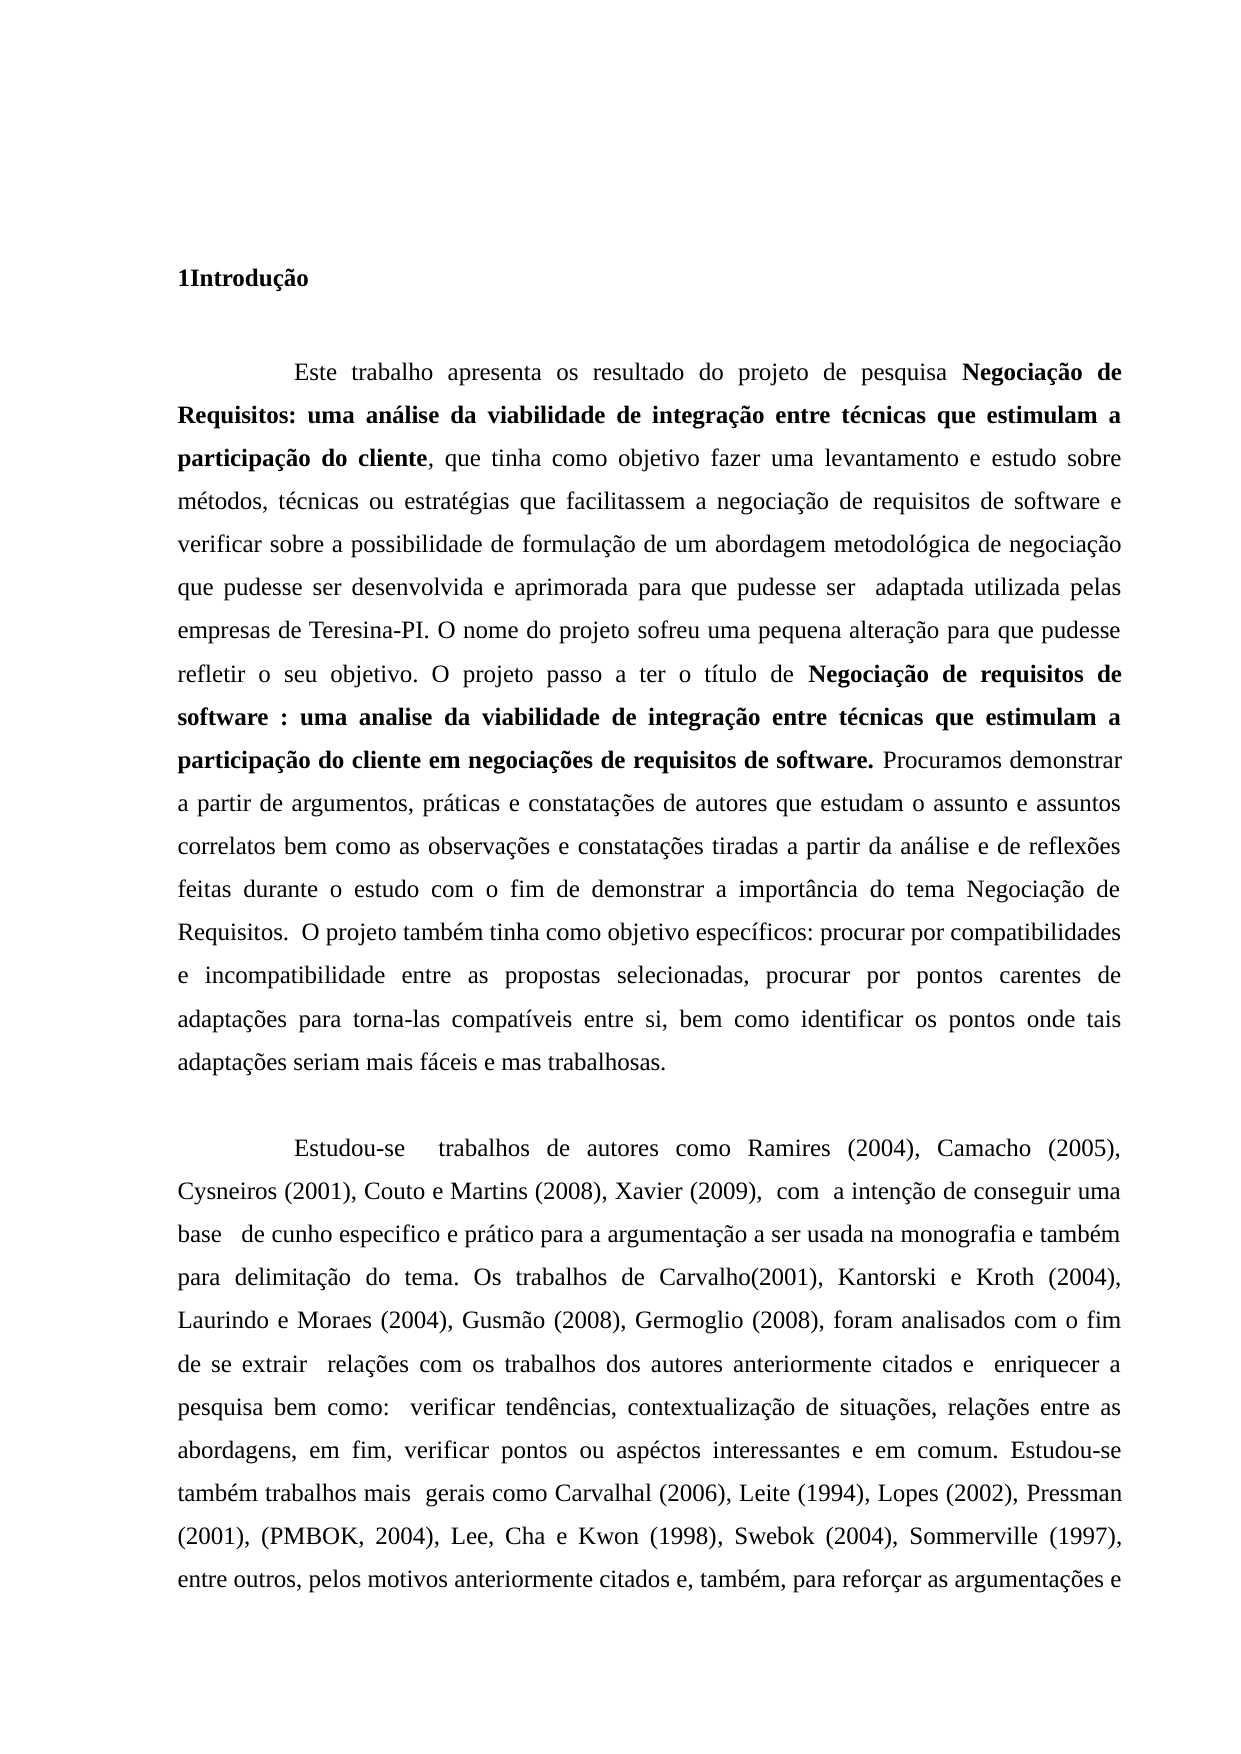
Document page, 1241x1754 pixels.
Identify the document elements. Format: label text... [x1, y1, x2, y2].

text Estudou-se trabalhos de autores como Ramires (2004), Camacho (2005), Cysneiros (2001), Couto e Martins (2008), Xavier (2009), com a intenção de conseguir uma base de cunho especifico e prático para a argumentação a ser usada na monografia e também para delimitação do tema. Os trabalhos de Carvalho(2001), Kantorski e Kroth (2004), Laurindo e Moraes (2004), Gusmão (2008), Germoglio (2008), foram analisados com o fim de se extrair relações com os trabalhos dos autores anteriormente citados e enriquecer a pesquisa bem como: verificar tendências, contextualização de situações, relações entre as abordagens, em fim, verificar pontos ou aspéctos interessantes e em comum. Estudou-se também trabalhos mais gerais como Carvalhal (2006), Leite (1994), Lopes (2002), Pressman (2001), (PMBOK, 2004), Lee, Cha e Kwon (1998), Swebok (2004), Sommerville (1997), entre outros, pelos motivos anteriormente citados e, também, para reforçar as argumentações e [177, 1133, 1122, 1593]
text Este trabalho apresenta os resultado do projeto de pesquisa Negociação de Requisitos: uma análise da viabilidade de integração entre técnicas que estimulam a participação do cliente, que tinha como objetivo fazer uma levantamento e estudo sobre métodos, técnicas ou estratégias que facilitassem a negociação de requisitos de software e verificar sobre a possibilidade de formulação de um abordagem metodológica de negociação que pudesse ser desenvolvida e aprimorada para que pudesse ser adaptada utilizada pelas empresas de Teresina-PI. O nome do projeto sofreu uma pequena alteração para que pudesse refletir o seu objetivo. O projeto passo a ter o título de Negociação de requisitos de software : uma analise da viabilidade de integração entre técnicas que estimulam a participação do cliente em negociações de requisitos de software. Procuramos demonstrar a partir de argumentos, práticas e constatações de autores que estudam o assunto e assuntos correlatos bem como as observações e constatações tiradas a partir da análise e de reflexões feitas durante o estudo com o fim de demonstrar a importância do tema Negociação de Requisitos. O projeto também tinha como objetivo específicos: procurar por compatibilidades e incompatibilidade entre as propostas selecionadas, procurar por pontos carentes de adaptações para torna-las compatíveis entre si, bem como identificar os pontos onde tais adaptações seriam mais fáceis e mas trabalhosas. [177, 357, 1122, 1076]
text 1Introdução [177, 263, 1122, 292]
